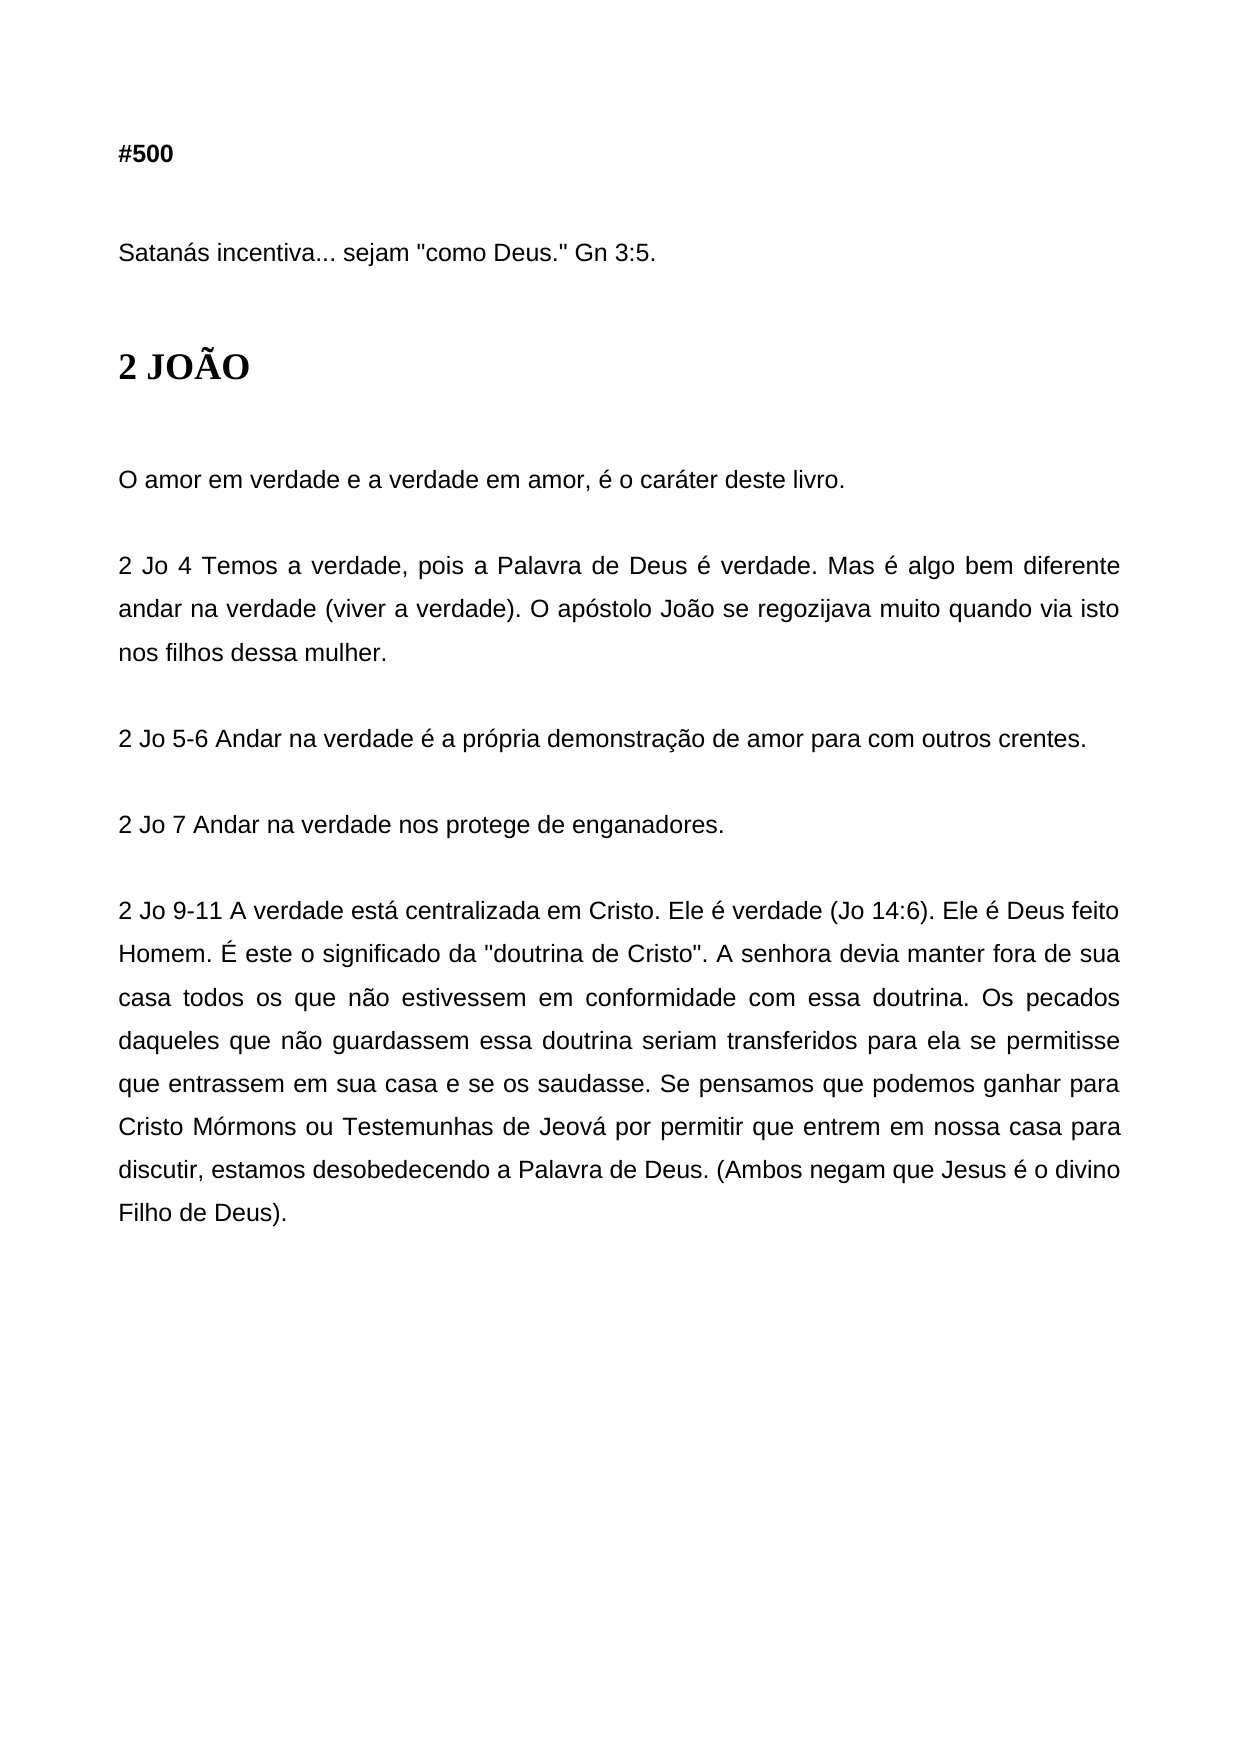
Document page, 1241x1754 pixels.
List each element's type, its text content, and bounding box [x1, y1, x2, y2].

text Satanás incentiva... sejam "como Deus." Gn 3:5. [118, 238, 1122, 266]
text 2 Jo 7 Andar na verdade nos protege de enganadores. [118, 810, 1122, 839]
subtitle #500 [118, 139, 1122, 168]
subtitle 2 JOÃO [118, 345, 1122, 388]
text 2 Jo 5-6 Andar na verdade é a própria demonstração de amor para com outros crentes. [118, 724, 1122, 753]
text 2 Jo 4 Temos a verdade, pois a Palavra de Deus é verdade. Mas é algo bem diferente andar na verdade (viver a verdade). O apóstolo João se regozijava muito quando via isto nos filhos dessa mulher. [118, 551, 1122, 666]
text 2 Jo 9-11 A verdade está centralizada em Cristo. Ele é verdade (Jo 14:6). Ele é Deus feito Homem. É este o significado da "doutrina de Cristo". A senhora devia manter fora de sua casa todos os que não estivessem em conformidade com essa doutrina. Os pecados daqueles que não guardassem essa doutrina seriam transferidos para ela se permitisse que entrassem em sua casa e se os saudasse. Se pensamos que podemos ganhar para Cristo Mórmons ou Testemunhas de Jeová por permitir que entrem em nossa casa para discutir, estamos desobedecendo a Palavra de Deus. (Ambos negam que Jesus é o divino Filho de Deus). [118, 896, 1122, 1227]
text O amor em verdade e a verdade em amor, é o caráter deste livro. [118, 465, 1122, 494]
